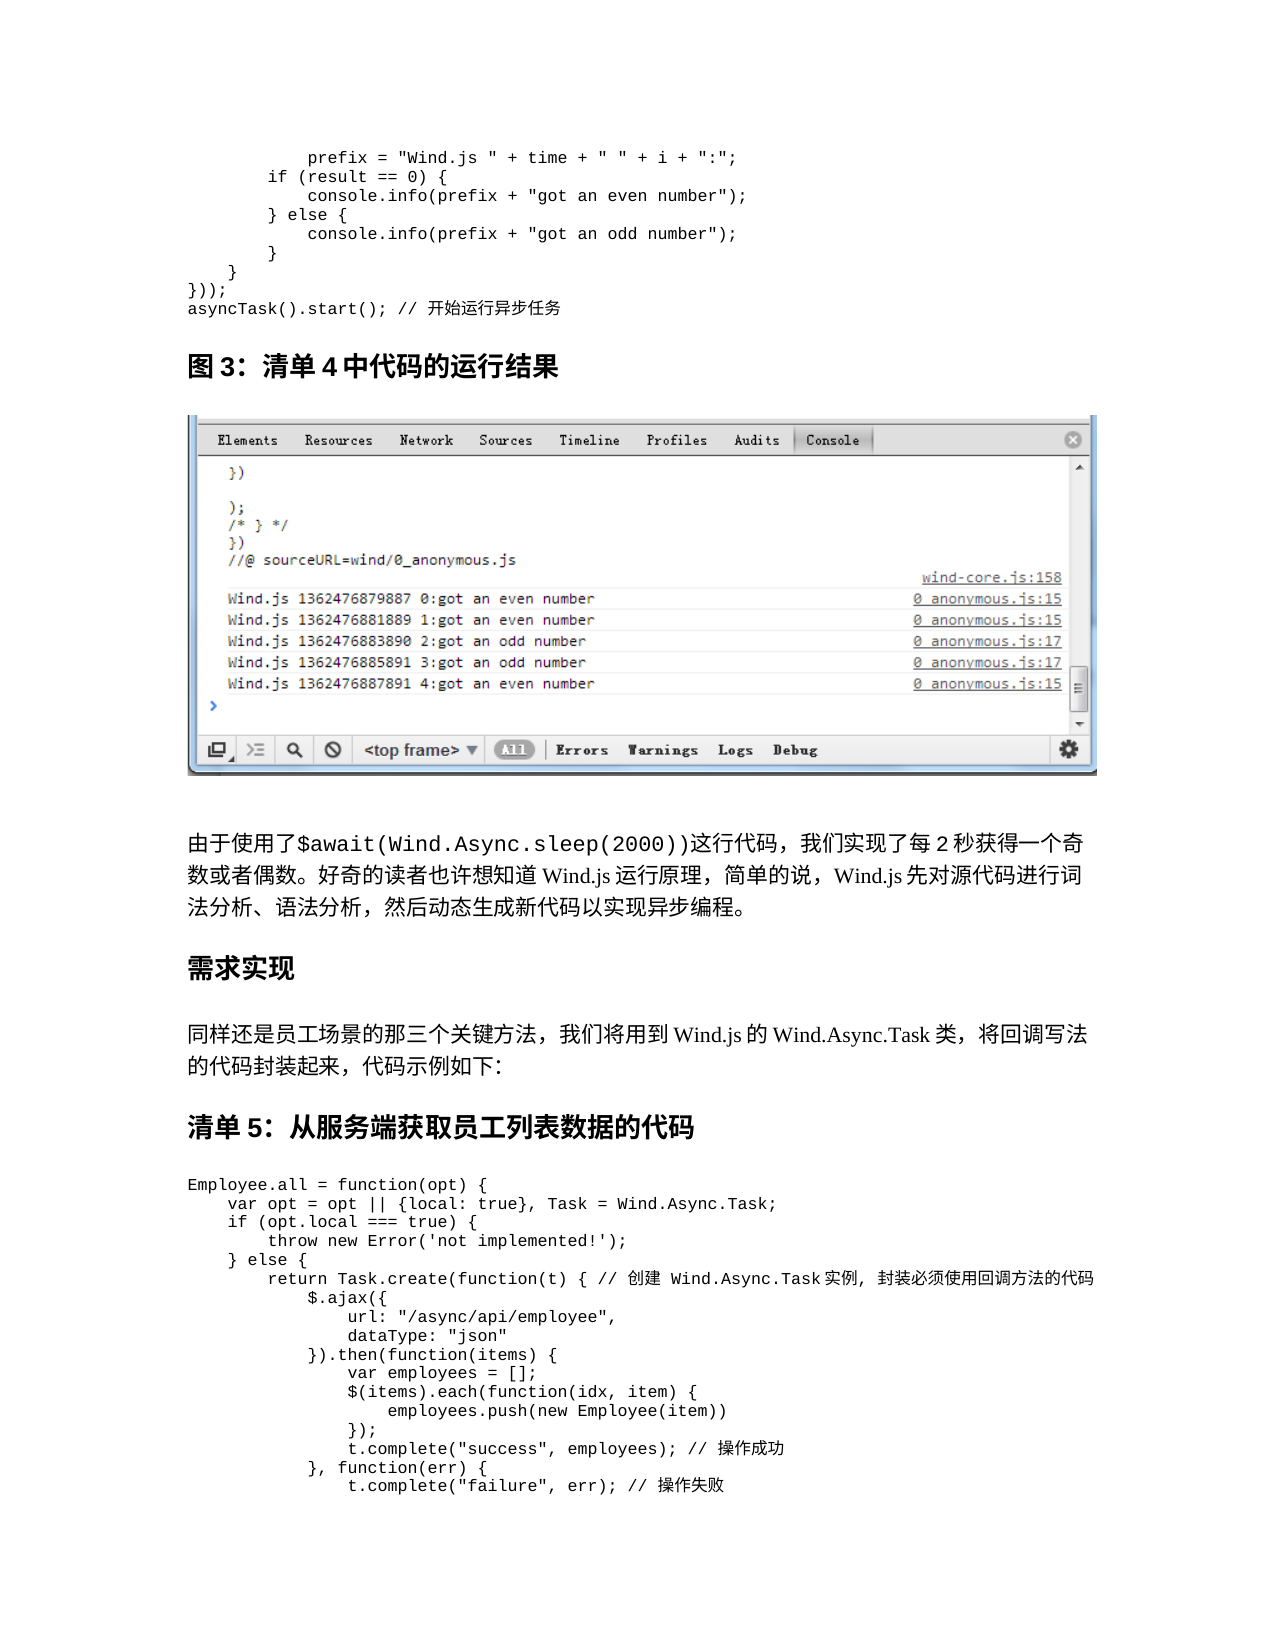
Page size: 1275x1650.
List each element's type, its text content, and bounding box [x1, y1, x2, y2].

text return Task.create(function(t) { // 创建 Wind.Async.Task实例, 封装必须使用回调方法的代码 [187, 1271, 1097, 1289]
text dataType: "json" [187, 1327, 1097, 1346]
text 同样还是员工场景的那三个关键方法，我们将用到Wind.js的Wind.Async.Task类，将回调写法的代码封装起来，代码示例如下： [187, 1017, 1097, 1081]
text prefix = "Wind.js " + time + " " + i + ":"; [187, 150, 1097, 169]
text } [187, 244, 1097, 263]
subtitle 清单5：从服务端获取员工列表数据的代码 [187, 1106, 1097, 1145]
text }).then(function(items) { [187, 1346, 1097, 1365]
subtitle 需求实现 [187, 947, 1097, 986]
text var opt = opt || {local: true}, Task = Wind.Async.Task; [187, 1195, 1097, 1214]
text url: "/async/api/employee", [187, 1308, 1097, 1327]
text }); [187, 1421, 1097, 1440]
text console.info(prefix + "got an odd number"); [187, 225, 1097, 244]
text })); [187, 282, 1097, 301]
text } else { [187, 207, 1097, 225]
text throw new Error('not implemented!'); [187, 1233, 1097, 1252]
text asyncTask().start(); // 开始运行异步任务 [187, 301, 1097, 320]
text if (result == 0) { [187, 169, 1097, 188]
text 由于使用了$await(Wind.Async.sleep(2000))这行代码，我们实现了每2秒获得一个奇数或者偶数。好奇的读者也许想知道Wind.js运行原理，简单的说，Wind.js先对源代码进行词法分析、语法分析，然后动态生成新代码以实现异步编程。 [187, 826, 1097, 922]
text } else { [187, 1252, 1097, 1271]
text if (opt.local === true) { [187, 1214, 1097, 1233]
text t.complete("failure", err); // 操作失败 [187, 1478, 1097, 1497]
text console.info(prefix + "got an even number"); [187, 188, 1097, 207]
picture [187, 415, 1097, 776]
text var employees = []; [187, 1365, 1097, 1384]
text } [187, 263, 1097, 282]
text employees.push(new Employee(item)) [187, 1403, 1097, 1421]
text Employee.all = function(opt) { [187, 1176, 1097, 1195]
subtitle 图3：清单4中代码的运行结果 [187, 345, 1097, 384]
text t.complete("success", employees); // 操作成功 [187, 1440, 1097, 1459]
text }, function(err) { [187, 1459, 1097, 1478]
text $.ajax({ [187, 1289, 1097, 1308]
text $(items).each(function(idx, item) { [187, 1384, 1097, 1403]
